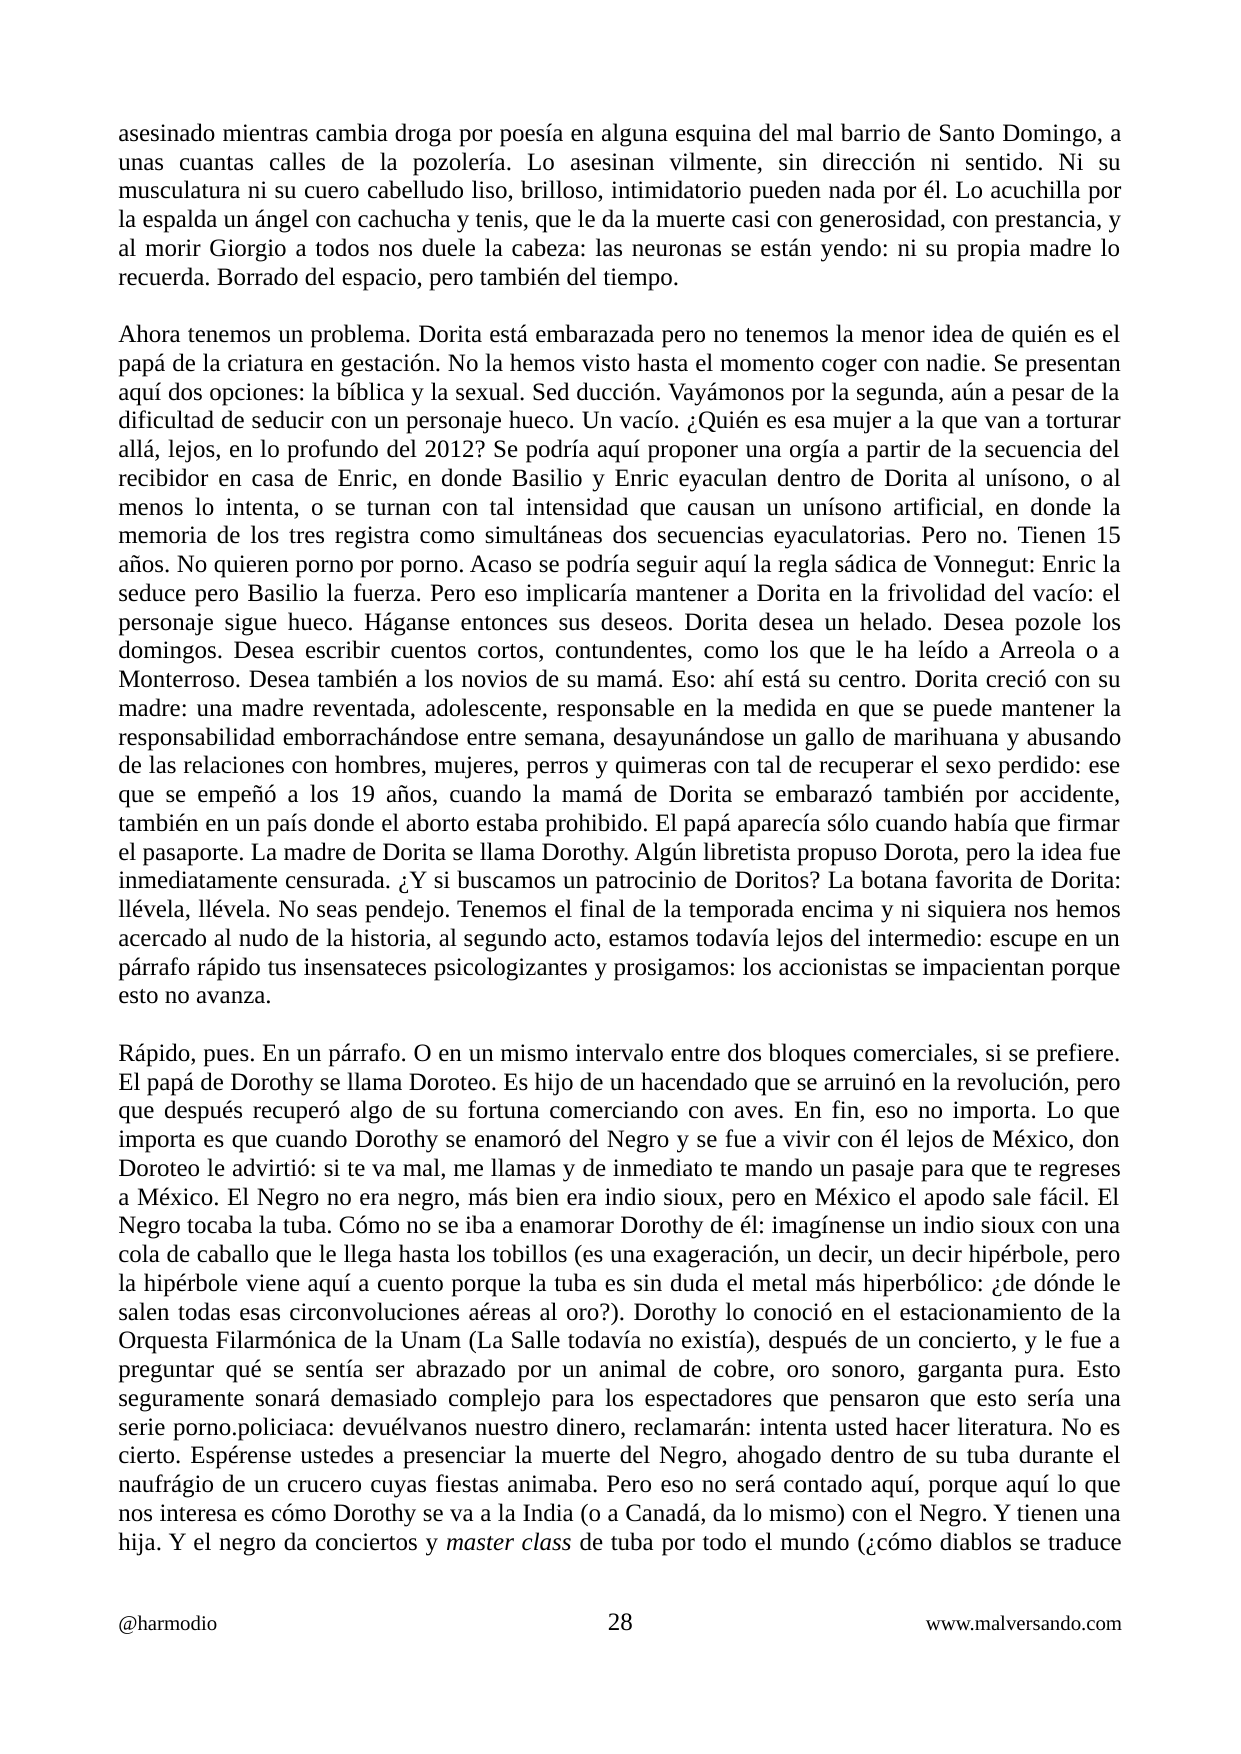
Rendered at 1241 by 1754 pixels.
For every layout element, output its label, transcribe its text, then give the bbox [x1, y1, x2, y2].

text asesinado mientras cambia droga por poesía en alguna esquina del mal barrio de Santo Domingo, a unas cuantas calles de la pozolería. Lo asesinan vilmente, sin dirección ni sentido. Ni su musculatura ni su cuero cabelludo liso, brilloso, intimidatorio pueden nada por él. Lo acuchilla por la espalda un ángel con cachucha y tenis, que le da la muerte casi con generosidad, con prestancia, y al morir Giorgio a todos nos duele la cabeza: las neuronas se están yendo: ni su propia madre lo recuerda. Borrado del espacio, pero también del tiempo. [118, 118, 1122, 291]
text Rápido, pues. En un párrafo. O en un mismo intervalo entre dos bloques comerciales, si se prefiere. El papá de Dorothy se llama Doroteo. Es hijo de un hacendado que se arruinó en la revolución, pero que después recuperó algo de su fortuna comerciando con aves. En fin, eso no importa. Lo que importa es que cuando Dorothy se enamoró del Negro y se fue a vivir con él lejos de México, don Doroteo le advirtió: si te va mal, me llamas y de inmediato te mando un pasaje para que te regreses a México. El Negro no era negro, más bien era indio sioux, pero en México el apodo sale fácil. El Negro tocaba la tuba. Cómo no se iba a enamorar Dorothy de él: imagínense un indio sioux con una cola de caballo que le llega hasta los tobillos (es una exageración, un decir, un decir hipérbole, pero la hipérbole viene aquí a cuento porque la tuba es sin duda el metal más hiperbólico: ¿de dónde le salen todas esas circonvoluciones aéreas al oro?). Dorothy lo conoció en el estacionamiento de la Orquesta Filarmónica de la Unam (La Salle todavía no existía), después de un concierto, y le fue a preguntar qué se sentía ser abrazado por un animal de cobre, oro sonoro, garganta pura. Esto seguramente sonará demasiado complejo para los espectadores que pensaron que esto sería una serie porno.policiaca: devuélvanos nuestro dinero, reclamarán: intenta usted hacer literatura. No es cierto. Espérense ustedes a presenciar la muerte del Negro, ahogado dentro de su tuba durante el naufrágio de un crucero cuyas fiestas animaba. Pero eso no será contado aquí, porque aquí lo que nos interesa es cómo Dorothy se va a la India (o a Canadá, da lo mismo) con el Negro. Y tienen una hija. Y el negro da conciertos y master class de tuba por todo el mundo (¿cómo diablos se traduce [118, 1038, 1122, 1556]
text Ahora tenemos un problema. Dorita está embarazada pero no tenemos la menor idea de quién es el papá de la criatura en gestación. No la hemos visto hasta el momento coger con nadie. Se presentan aquí dos opciones: la bíblica y la sexual. Sed ducción. Vayámonos por la segunda, aún a pesar de la dificultad de seducir con un personaje hueco. Un vacío. ¿Quién es esa mujer a la que van a torturar allá, lejos, en lo profundo del 2012? Se podría aquí proponer una orgía a partir de la secuencia del recibidor en casa de Enric, en donde Basilio y Enric eyaculan dentro de Dorita al unísono, o al menos lo intenta, o se turnan con tal intensidad que causan un unísono artificial, en donde la memoria de los tres registra como simultáneas dos secuencias eyaculatorias. Pero no. Tienen 15 años. No quieren porno por porno. Acaso se podría seguir aquí la regla sádica de Vonnegut: Enric la seduce pero Basilio la fuerza. Pero eso implicaría mantener a Dorita en la frivolidad del vacío: el personaje sigue hueco. Háganse entonces sus deseos. Dorita desea un helado. Desea pozole los domingos. Desea escribir cuentos cortos, contundentes, como los que le ha leído a Arreola o a Monterroso. Desea también a los novios de su mamá. Eso: ahí está su centro. Dorita creció con su madre: una madre reventada, adolescente, responsable en la medida en que se puede mantener la responsabilidad emborrachándose entre semana, desayunándose un gallo de marihuana y abusando de las relaciones con hombres, mujeres, perros y quimeras con tal de recuperar el sexo perdido: ese que se empeñó a los 19 años, cuando la mamá de Dorita se embarazó también por accidente, también en un país donde el aborto estaba prohibido. El papá aparecía sólo cuando había que firmar el pasaporte. La madre de Dorita se llama Dorothy. Algún libretista propuso Dorota, pero la idea fue inmediatamente censurada. ¿Y si buscamos un patrocinio de Doritos? La botana favorita de Dorita: llévela, llévela. No seas pendejo. Tenemos el final de la temporada encima y ni siquiera nos hemos acercado al nudo de la historia, al segundo acto, estamos todavía lejos del intermedio: escupe en un párrafo rápido tus insensateces psicologizantes y prosigamos: los accionistas se impacientan porque esto no avanza. [118, 319, 1122, 1009]
